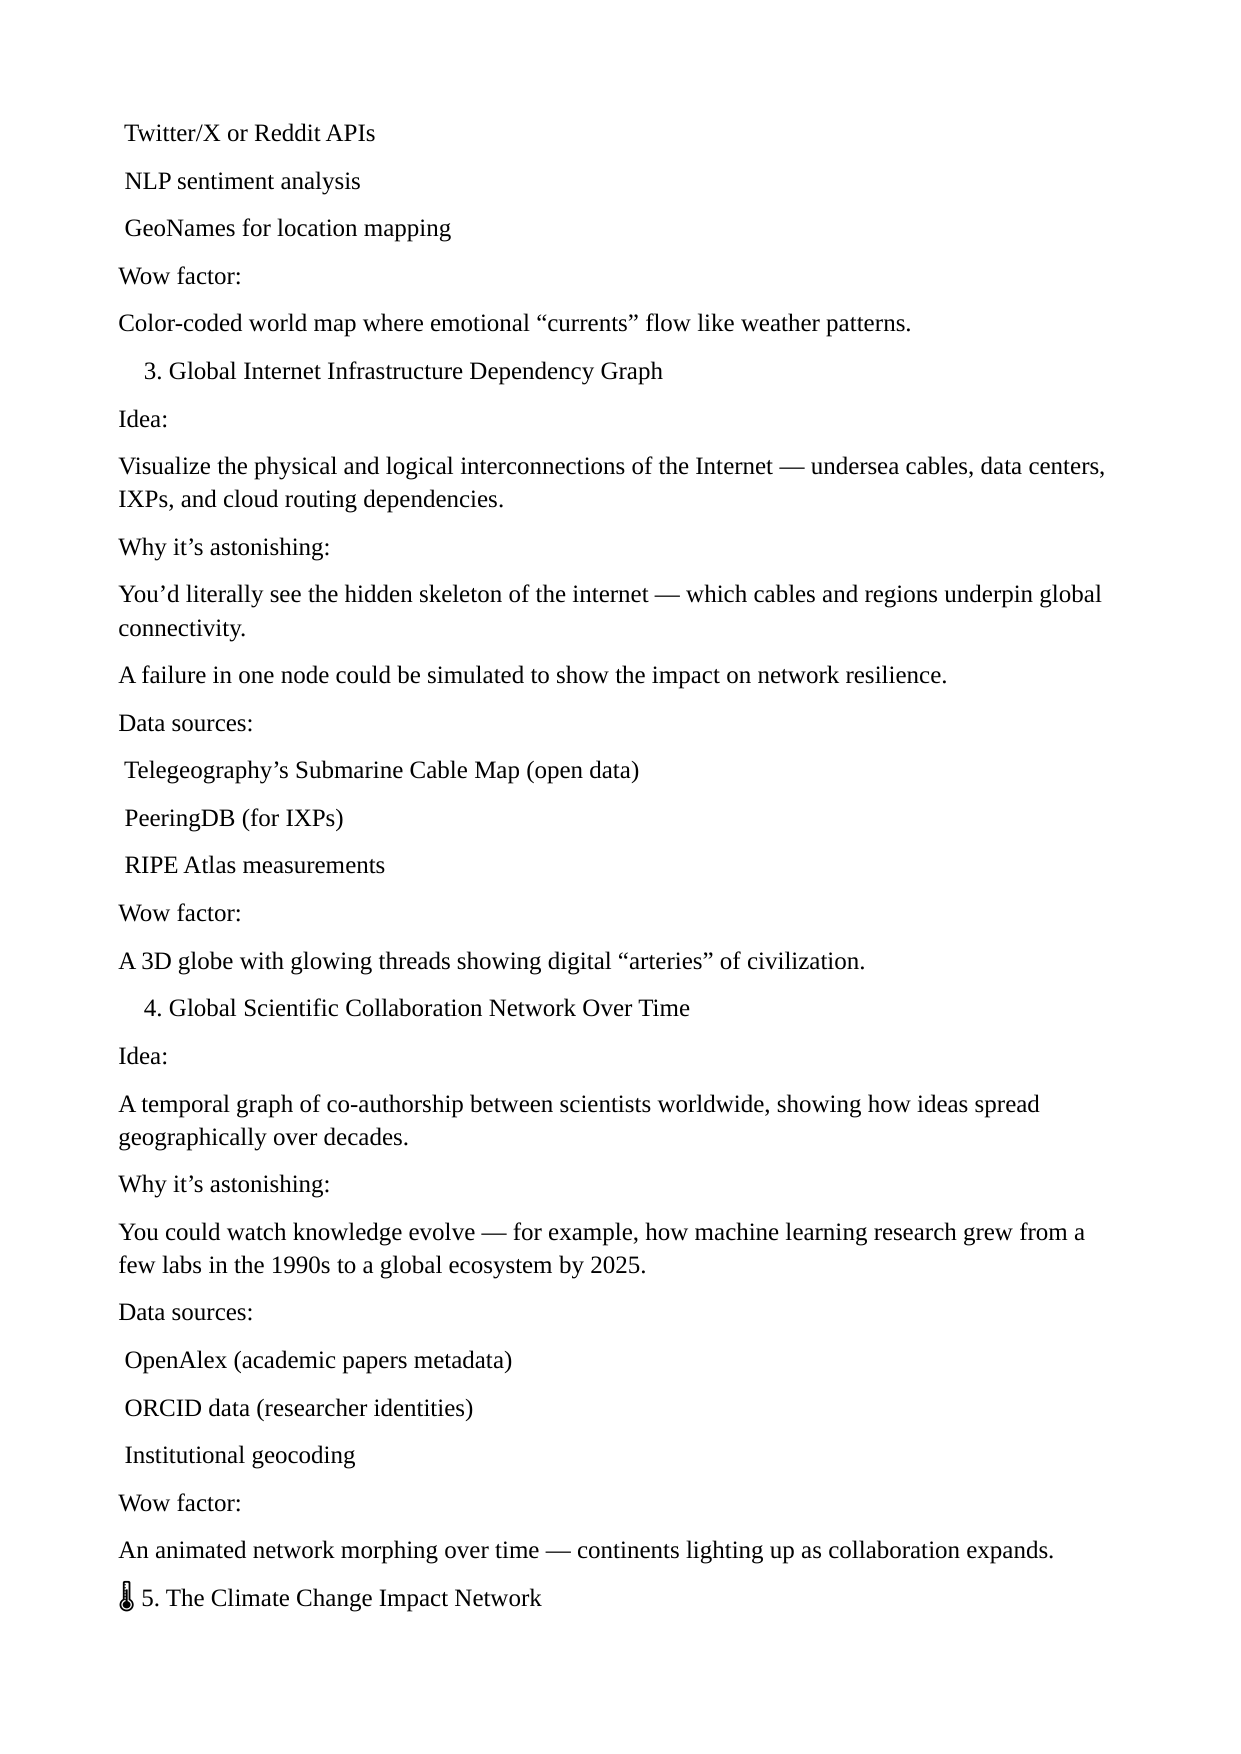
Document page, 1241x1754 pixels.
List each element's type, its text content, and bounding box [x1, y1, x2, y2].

text Why it’s astonishing: [118, 532, 1122, 561]
text 🌐 3. Global Internet Infrastructure Dependency Graph [118, 356, 1122, 385]
text Telegeography’s Submarine Cable Map (open data) [118, 755, 1122, 784]
text Why it’s astonishing: [118, 1169, 1122, 1198]
text Wow factor: [118, 1488, 1122, 1517]
text Color-coded world map where emotional “currents” flow like weather patterns. [118, 308, 1122, 337]
text Wow factor: [118, 261, 1122, 290]
text Visualize the physical and logical interconnections of the Internet — undersea cables, data centers, IXPs, and cloud routing dependencies. [118, 451, 1122, 513]
text GeoNames for location mapping [118, 213, 1122, 242]
text Idea: [118, 404, 1122, 432]
text RIPE Atlas measurements [118, 851, 1122, 879]
text OpenAlex (academic papers metadata) [118, 1345, 1122, 1374]
text You could watch knowledge evolve — for example, how machine learning research grew from a few labs in the 1990s to a global ecosystem by 2025. [118, 1217, 1122, 1279]
text A temporal graph of co-authorship between scientists worldwide, showing how ideas spread geographically over decades. [118, 1089, 1122, 1150]
text Data sources: [118, 1297, 1122, 1326]
text Idea: [118, 1041, 1122, 1070]
text Data sources: [118, 708, 1122, 737]
text 🌡️ 5. The Climate Change Impact Network [118, 1583, 1122, 1612]
text NLP sentiment analysis [118, 166, 1122, 194]
text A 3D globe with glowing threads showing digital “arteries” of civilization. [118, 946, 1122, 974]
text ORCID data (researcher identities) [118, 1393, 1122, 1421]
text 🧬 4. Global Scientific Collaboration Network Over Time [118, 993, 1122, 1022]
text PeeringDB (for IXPs) [118, 803, 1122, 832]
text Wow factor: [118, 898, 1122, 927]
text An animated network morphing over time — continents lighting up as collaboration expands. [118, 1536, 1122, 1564]
text Institutional geocoding [118, 1440, 1122, 1469]
text A failure in one node could be simulated to show the impact on network resilience. [118, 660, 1122, 689]
text You’d literally see the hidden skeleton of the internet — which cables and regions underpin global connectivity. [118, 579, 1122, 641]
text Twitter/X or Reddit APIs [118, 118, 1122, 147]
